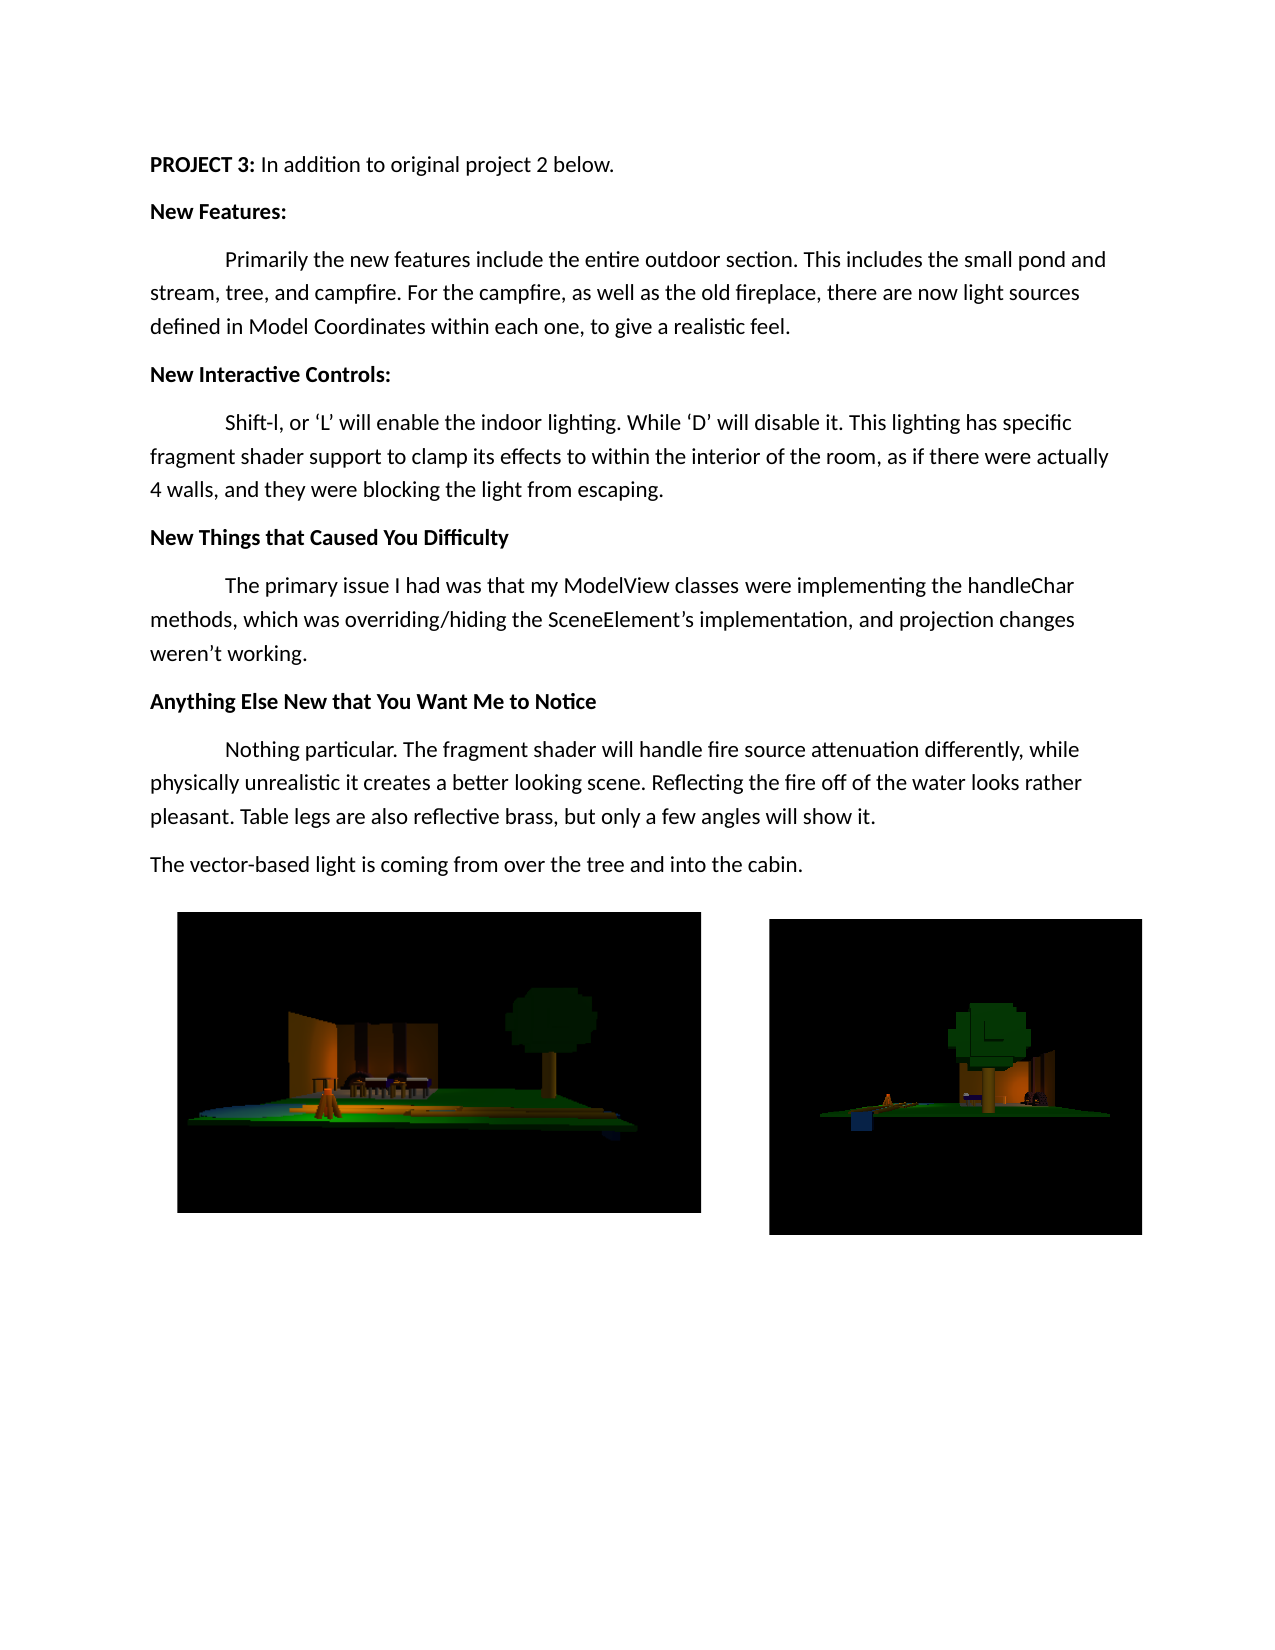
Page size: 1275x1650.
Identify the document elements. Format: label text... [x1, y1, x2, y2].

picture [769, 919, 804, 1082]
text Primarily the new features include the entire outdoor section. This includes the small pond and stream, tree, and campfire. For the campfire, as well as the old fireplace, there are now light sources defined in Model Coordinates within each one, to give a realistic feel. [150, 245, 1125, 340]
text New Interactive Controls: [150, 360, 1125, 388]
picture [177, 912, 223, 1071]
text New Things that Caused You Difficulty [150, 523, 1125, 552]
text Nothing particular. The fragment shader will handle fire source attenuation differently, while physically unrealistic it creates a better looking scene. Reflecting the fire off of the water looks rather pleasant. Table legs are also reflective brass, but only a few angles will show it. [150, 735, 1125, 830]
text New Features: [150, 197, 1125, 225]
text The primary issue I had was that my ModelView classes were implementing the handleChar methods, which was overriding/hiding the SceneElement’s implementation, and projection changes weren’t working. [150, 572, 1125, 667]
text PROJECT 3: In addition to original project 2 below. [150, 150, 1125, 178]
text The vector-based light is coming from over the tree and into the cabin. [150, 850, 1125, 878]
text Anything Else New that You Want Me to Notice [150, 687, 1125, 715]
text Shift-l, or ‘L’ will enable the indoor lighting. While ‘D’ will disable it. This lighting has specific fragment shader support to clamp its effects to within the interior of the room, as if there were actually 4 walls, and they were blocking the light from escaping. [150, 408, 1125, 503]
